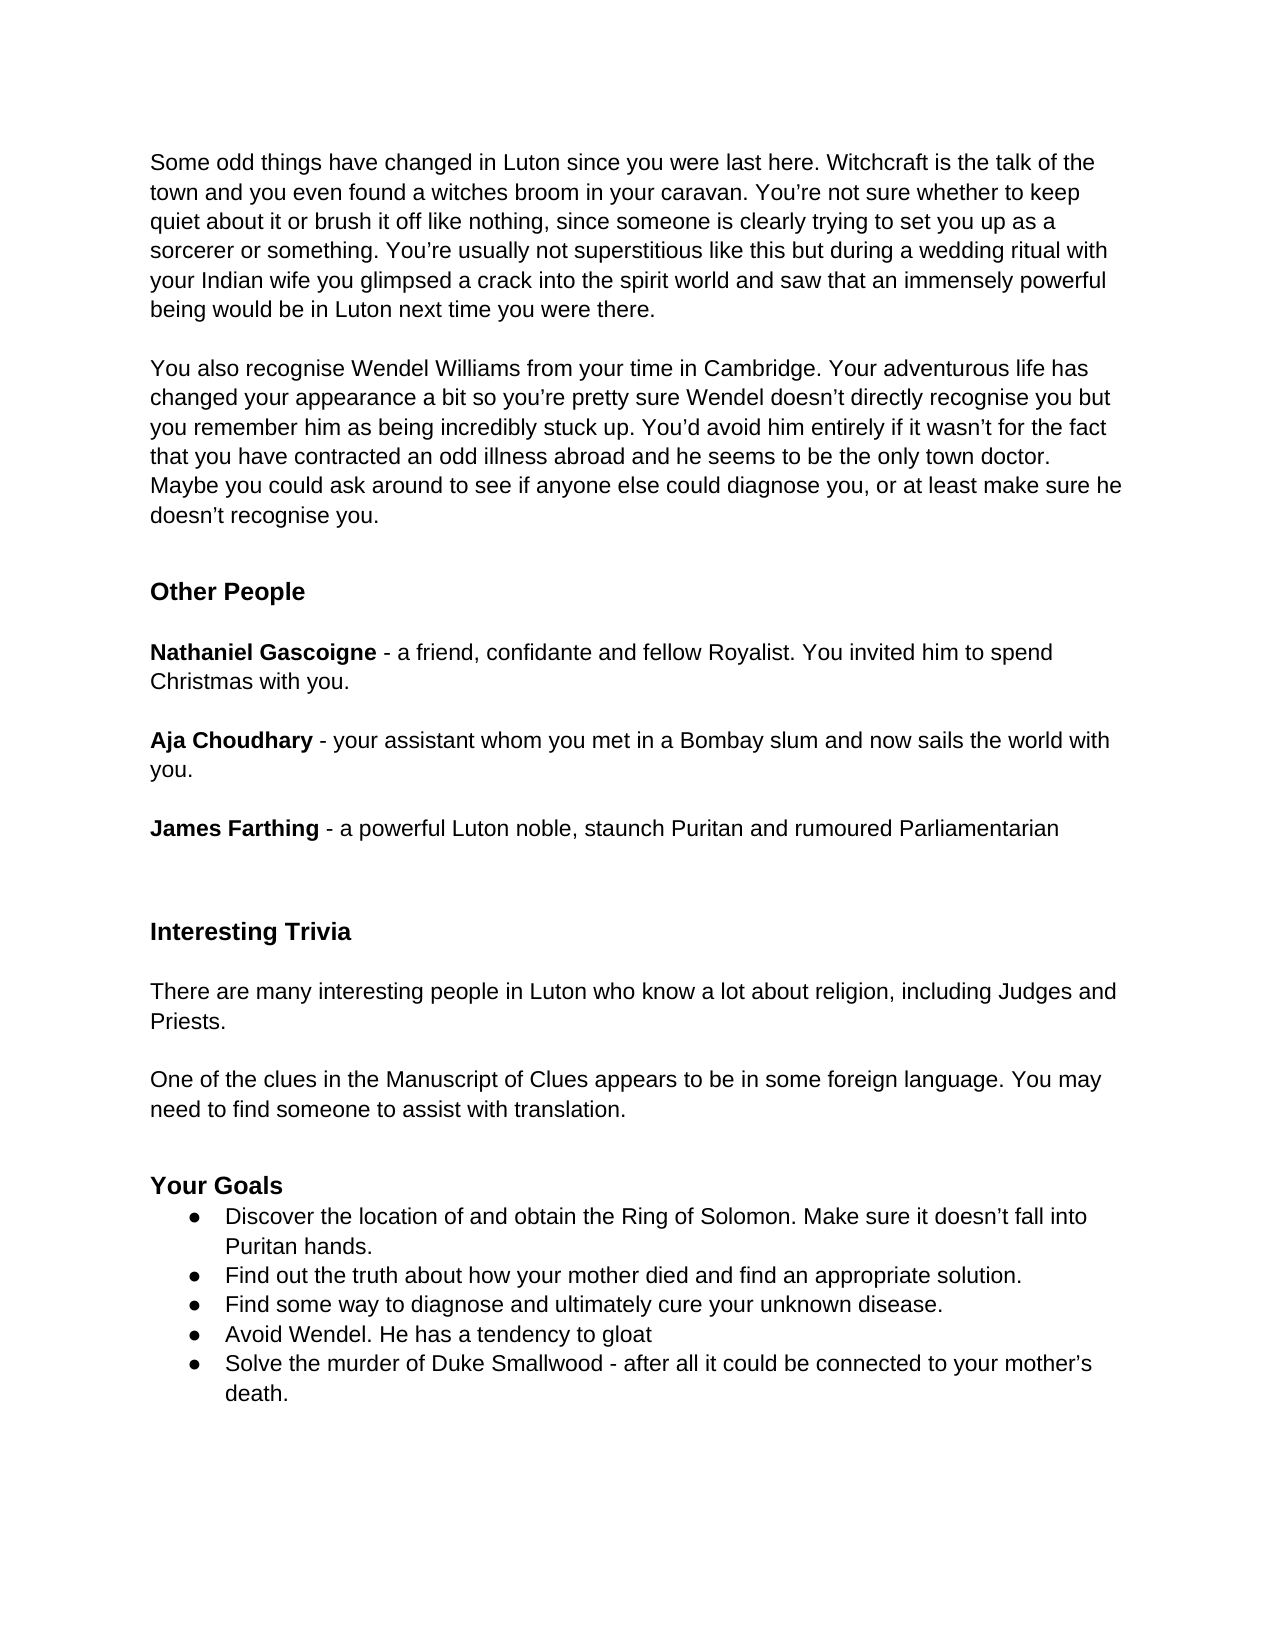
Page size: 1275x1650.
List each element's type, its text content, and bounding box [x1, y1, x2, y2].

text One of the clues in the Manuscript of Clues appears to be in some foreign language. You may need to find someone to assist with translation. [150, 1067, 1125, 1122]
subtitle Interesting Trivia [150, 917, 1125, 945]
text James Farthing - a powerful Luton noble, staunch Puritan and rumoured Parliamentarian [150, 816, 1125, 841]
text You also recognise Wendel Williams from your time in Cambridge. Your adventurous life has changed your appearance a bit so you’re pretty sure Wendel doesn’t directly recognise you but you remember him as being incredibly stuck up. You’d avoid him entirely if it wasn’t for the fact that you have contracted an odd illness abroad and he seems to be the only town doctor. Maybe you could ask around to see if anyone else could diagnose you, or at least make sure he doesn’t recognise you. [150, 356, 1125, 528]
list Find some way to diagnose and ultimately cure your unknown disease. [187, 1292, 1125, 1318]
list Discover the location of and obtain the Ring of Solomon. Make sure it doesn’t fall into Puritan hands. [187, 1204, 1125, 1259]
subtitle Other People [150, 578, 1125, 606]
text Nathaniel Gascoigne - a friend, confidante and fellow Royalist. You invited him to spend Christmas with you. [150, 639, 1125, 694]
text Aja Choudhary - your assistant whom you met in a Bombay slum and now sails the world with you. [150, 727, 1125, 782]
list Solve the murder of Duke Smallwood - after all it could be connected to your mother’s death. [187, 1351, 1125, 1406]
subtitle Your Goals [150, 1172, 1125, 1200]
text Some odd things have changed in Luton since you were last here. Witchcraft is the talk of the town and you even found a witches broom in your caravan. You’re not sure whether to keep quiet about it or brush it off like nothing, since someone is clearly trying to set you up as a sorcerer or something. You’re usually not superstitious like this but during a wedding ritual with your Indian wife you glimpsed a crack into the spirit world and saw that an immensely powerful being would be in Luton next time you were there. [150, 150, 1125, 322]
list Find out the truth about how your mother died and find an appropriate solution. [187, 1263, 1125, 1288]
list Avoid Wendel. He has a tendency to gloat [187, 1321, 1125, 1347]
text There are many interesting people in Luton who know a lot about religion, including Judges and Priests. [150, 979, 1125, 1034]
